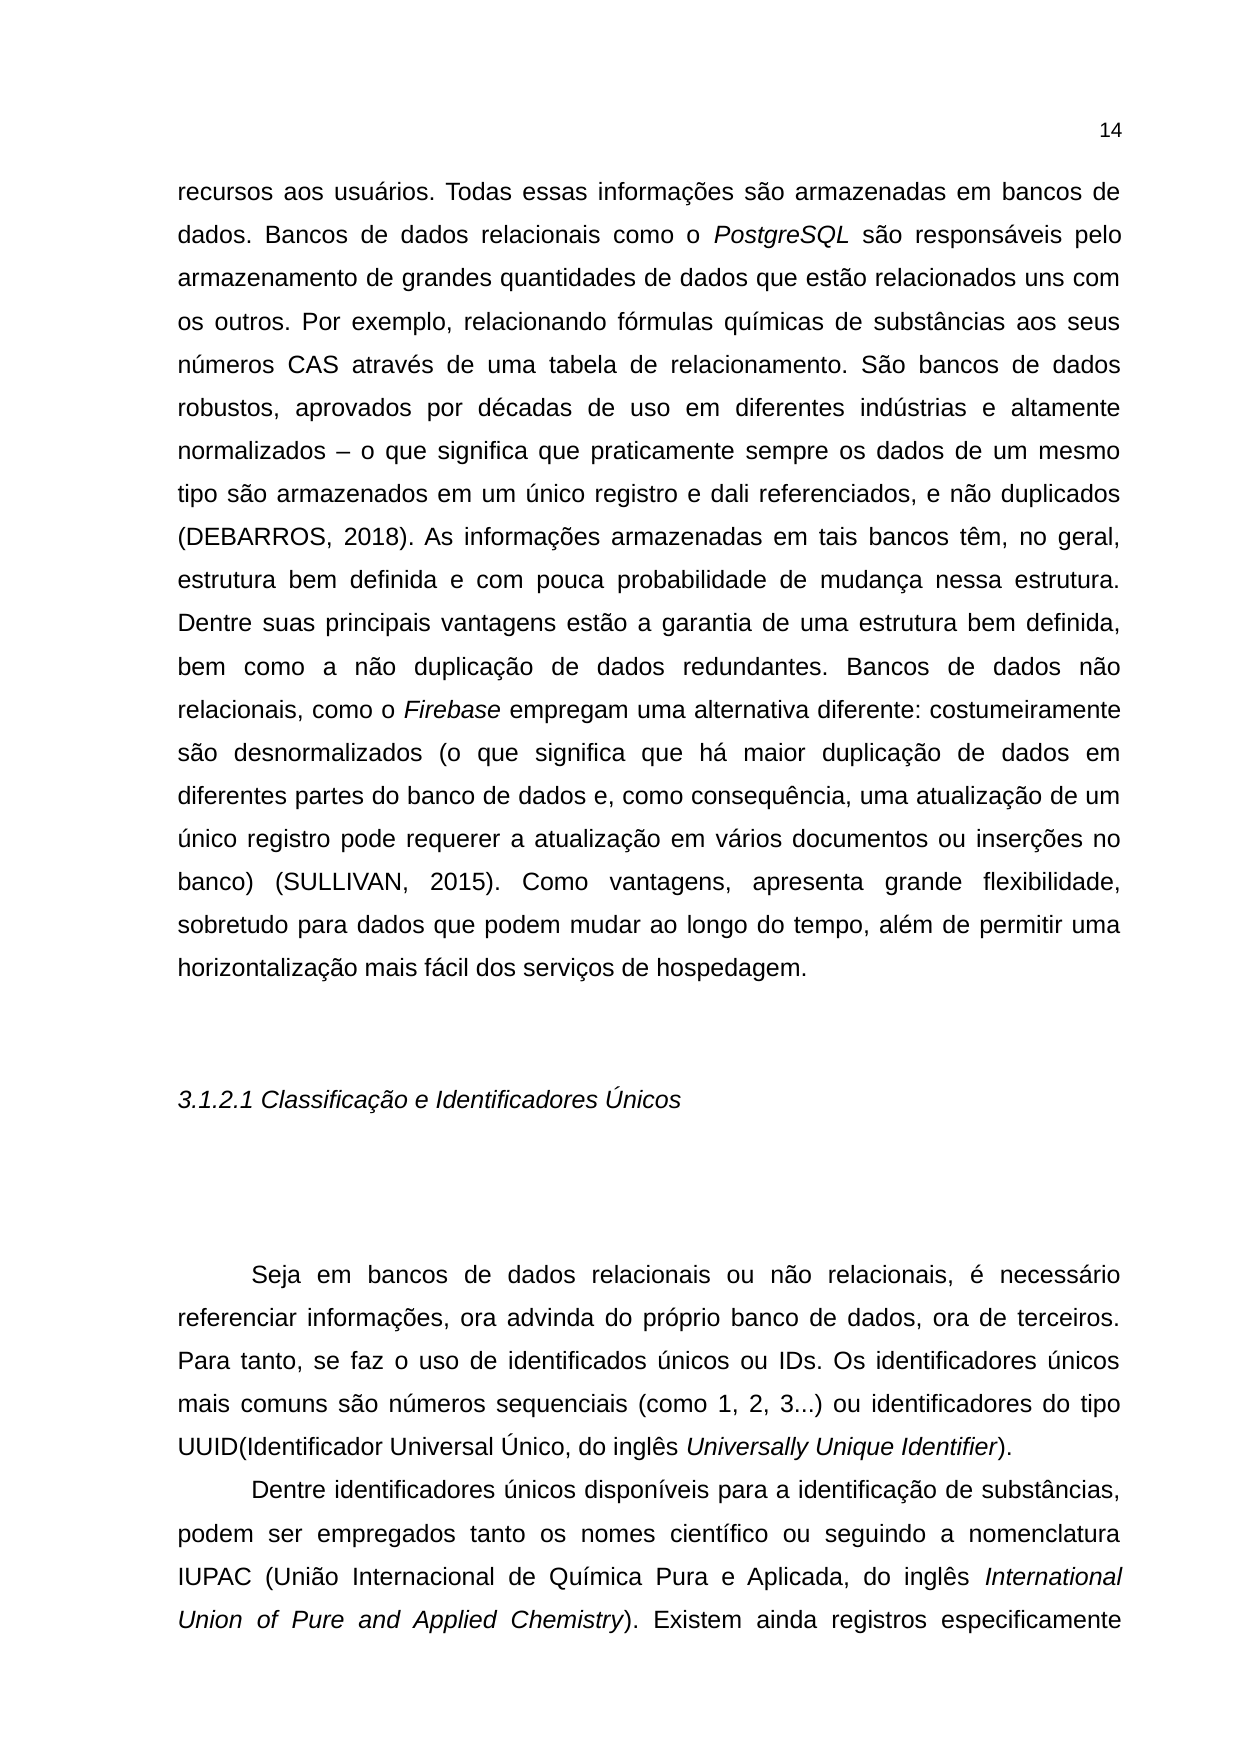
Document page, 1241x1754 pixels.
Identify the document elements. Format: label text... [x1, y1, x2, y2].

text Dentre identificadores únicos disponíveis para a identificação de substâncias, podem ser empregados tanto os nomes científico ou seguindo a nomenclatura IUPAC (União Internacional de Química Pura e Aplicada, do inglês International Union of Pure and Applied Chemistry). Existem ainda registros especificamente [177, 1475, 1122, 1633]
subtitle Classificação e Identificadores Únicos [177, 1085, 1122, 1114]
text Seja em bancos de dados relacionais ou não relacionais, é necessário referenciar informações, ora advinda do próprio banco de dados, ora de terceiros. Para tanto, se faz o uso de identificados únicos ou IDs. Os identificadores únicos mais comuns são números sequenciais (como 1, 2, 3...) ou identificadores do tipo UUID(Identificador Universal Único, do inglês Universally Unique Identifier). [177, 1260, 1122, 1461]
text recursos aos usuários. Todas essas informações são armazenadas em bancos de dados. Bancos de dados relacionais como o PostgreSQL são responsáveis pelo armazenamento de grandes quantidades de dados que estão relacionados uns com os outros. Por exemplo, relacionando fórmulas químicas de substâncias aos seus números CAS através de uma tabela de relacionamento. São bancos de dados robustos, aprovados por décadas de uso em diferentes indústrias e altamente normalizados – o que significa que praticamente sempre os dados de um mesmo tipo são armazenados em um único registro e dali referenciados, e não duplicados (DEBARROS, 2018). As informações armazenadas em tais bancos têm, no geral, estrutura bem definida e com pouca probabilidade de mudança nessa estrutura. Dentre suas principais vantagens estão a garantia de uma estrutura bem definida, bem como a não duplicação de dados redundantes. Bancos de dados não relacionais, como o Firebase empregam uma alternativa diferente: costumeiramente são desnormalizados (o que significa que há maior duplicação de dados em diferentes partes do banco de dados e, como consequência, uma atualização de um único registro pode requerer a atualização em vários documentos ou inserções no banco) (SULLIVAN, 2015). Como vantagens, apresenta grande flexibilidade, sobretudo para dados que podem mudar ao longo do tempo, além de permitir uma horizontalização mais fácil dos serviços de hospedagem. [177, 177, 1122, 982]
